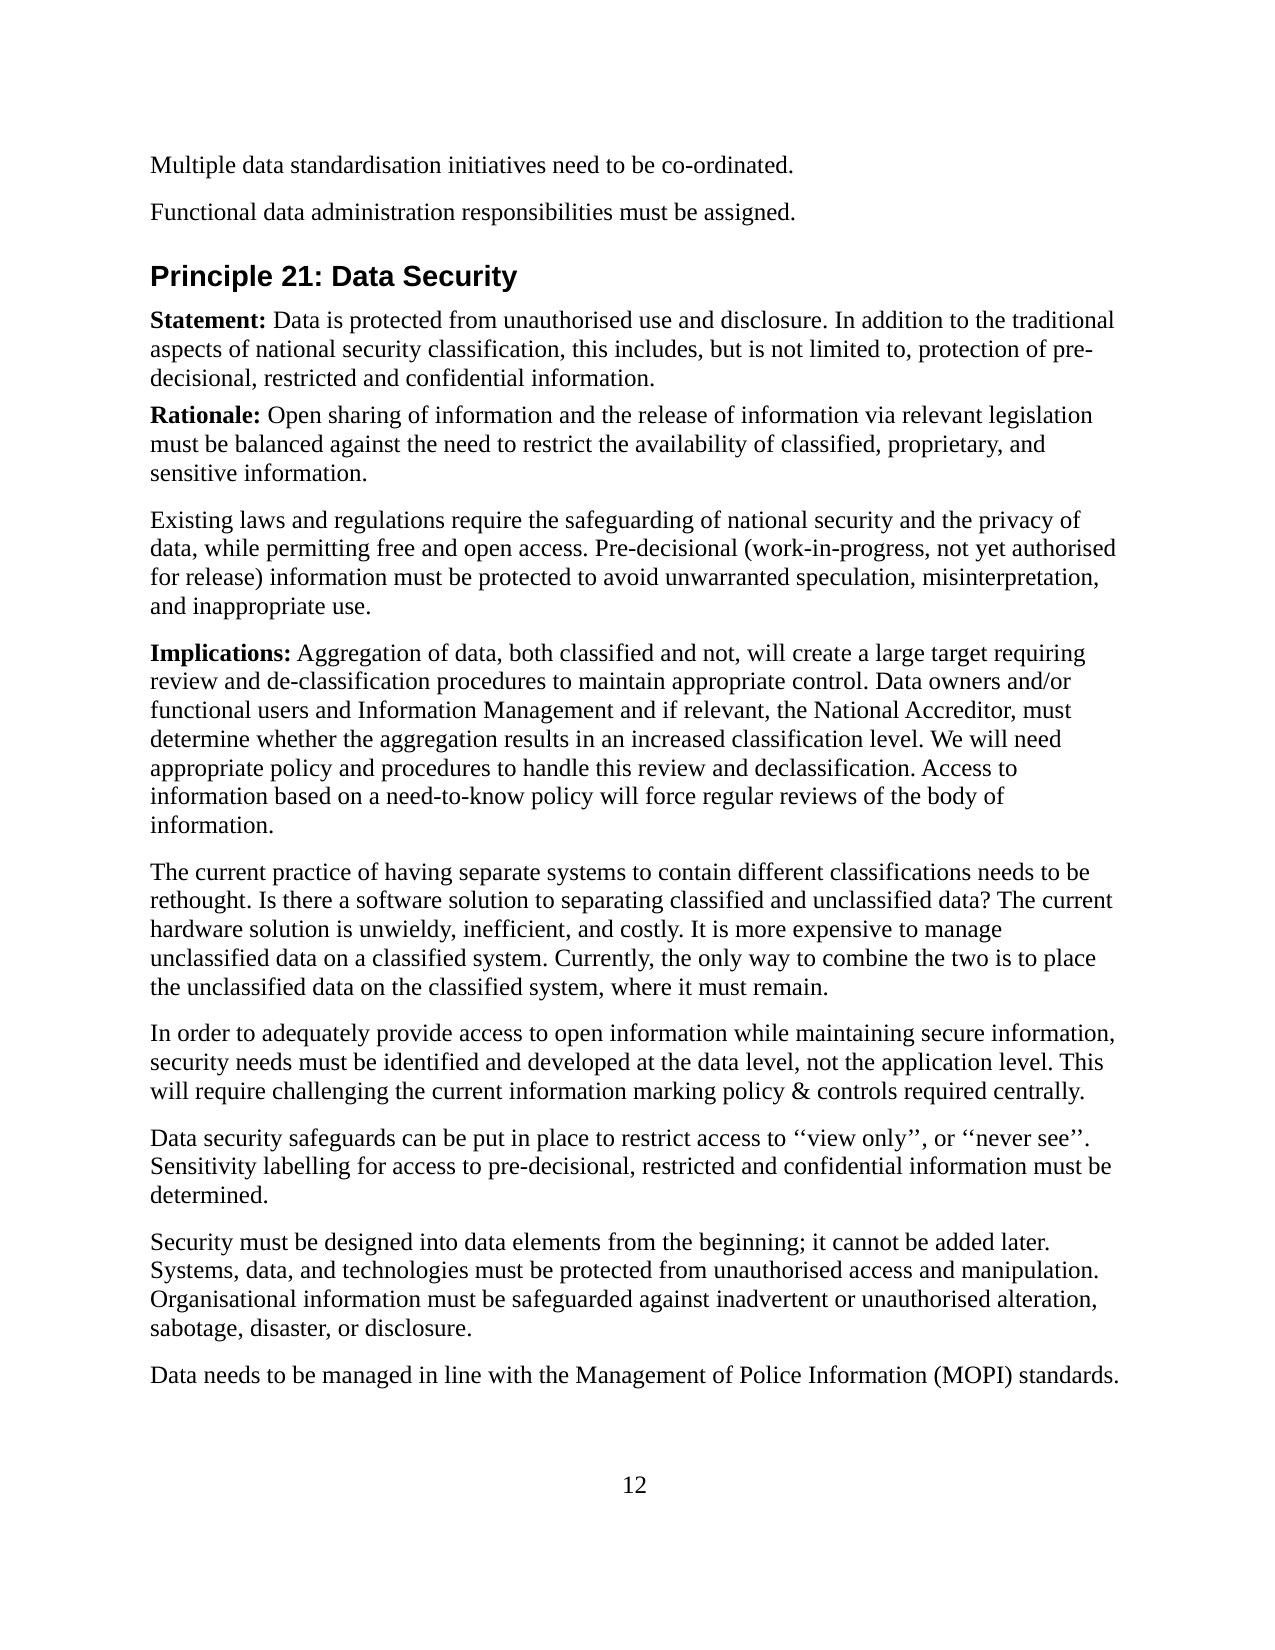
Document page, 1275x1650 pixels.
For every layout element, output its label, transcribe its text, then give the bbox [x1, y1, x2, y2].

text In order to adequately provide access to open information while maintaining secure information, security needs must be identified and developed at the data level, not the application level. This will require challenging the current information marking policy & controls required centrally. [150, 1018, 1125, 1105]
text Statement: Data is protected from unauthorised use and disclosure. In addition to the traditional aspects of national security classification, this includes, but is not limited to, protection of pre-decisional, restricted and confidential information. [150, 305, 1125, 392]
text Functional data administration responsibilities must be assigned. [150, 197, 1125, 225]
subtitle Principle 21: Data Security [150, 259, 1125, 293]
text Implications: Aggregation of data, both classified and not, will create a large target requiring review and de-classification procedures to maintain appropriate control. Data owners and/or functional users and Information Management and if relevant, the National Accreditor, must determine whether the aggregation results in an increased classification level. We will need appropriate policy and procedures to handle this review and declassification. Access to information based on a need-to-know policy will force regular reviews of the body of information. [150, 638, 1125, 839]
text Multiple data standardisation initiatives need to be co-ordinated. [150, 150, 1125, 179]
text The current practice of having separate systems to contain different classifications needs to be rethought. Is there a software solution to separating classified and unclassified data? The current hardware solution is unwieldy, inefficient, and costly. It is more expensive to manage unclassified data on a classified system. Currently, the only way to combine the two is to place the unclassified data on the classified system, where it must remain. [150, 857, 1125, 1001]
text Data needs to be managed in line with the Management of Police Information (MOPI) standards. [150, 1360, 1125, 1388]
text Existing laws and regulations require the safeguarding of national security and the privacy of data, while permitting free and open access. Pre-decisional (work-in-progress, not yet authorised for release) information must be protected to avoid unwarranted speculation, misinterpretation, and inappropriate use. [150, 505, 1125, 620]
text Security must be designed into data elements from the beginning; it cannot be added later. Systems, data, and technologies must be protected from unauthorised access and manipulation. Organisational information must be safeguarded against inadvertent or unauthorised alteration, sabotage, disaster, or disclosure. [150, 1227, 1125, 1342]
text Rationale: Open sharing of information and the release of information via relevant legislation must be balanced against the need to restrict the availability of classified, proprietary, and sensitive information. [150, 401, 1125, 487]
text Data security safeguards can be put in place to restrict access to ‘‘view only’’, or ‘‘never see’’. Sensitivity labelling for access to pre-decisional, restricted and confidential information must be determined. [150, 1123, 1125, 1209]
